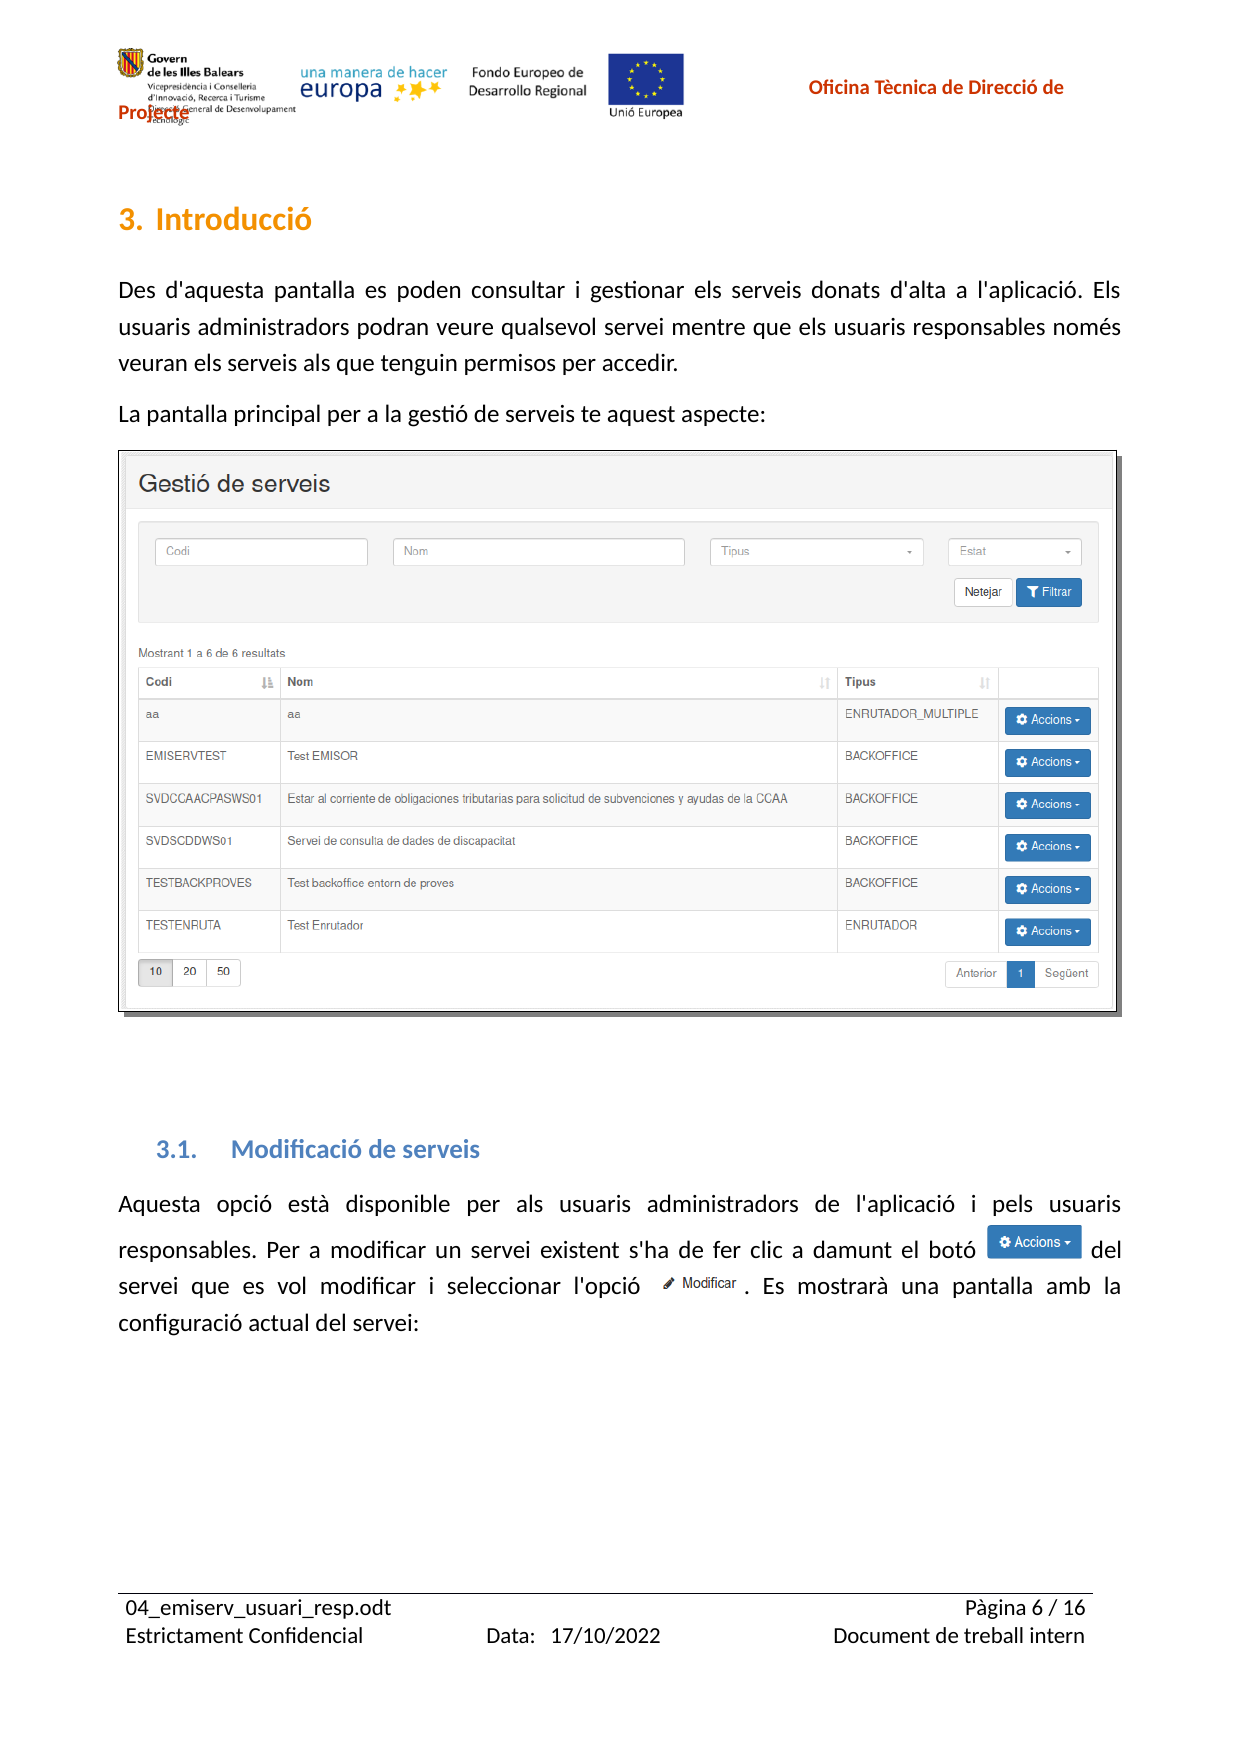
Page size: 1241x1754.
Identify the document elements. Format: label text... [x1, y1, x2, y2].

text La pantalla principal per a la gestió de serveis te aquest aspecte: [118, 398, 1122, 429]
picture [654, 1270, 744, 1295]
text Aquesta opció està disponible per als usuaris administradors de l'aplicació i pels usuaris responsables. Per a modificar un servei existent s'ha de fer clic a damunt el botó del servei que es vol modificar i seleccionar l'opció . Es mostrarà una pantalla amb la configuració actual del servei: [118, 1188, 1122, 1337]
picture [121, 452, 1114, 1009]
picture [117, 48, 685, 126]
text Des d'aquesta pantalla es poden consultar i gestionar els serveis donats d'alta a l'aplicació. Els usuaris administradors podran veure qualsevol servei mentre que els usuaris responsables només veuran els serveis als que tenguin permisos per accedir. [118, 274, 1122, 378]
picture [987, 1225, 1082, 1259]
subtitle Modificació de serveis [156, 1132, 1122, 1165]
subtitle Introducció [118, 198, 1122, 239]
